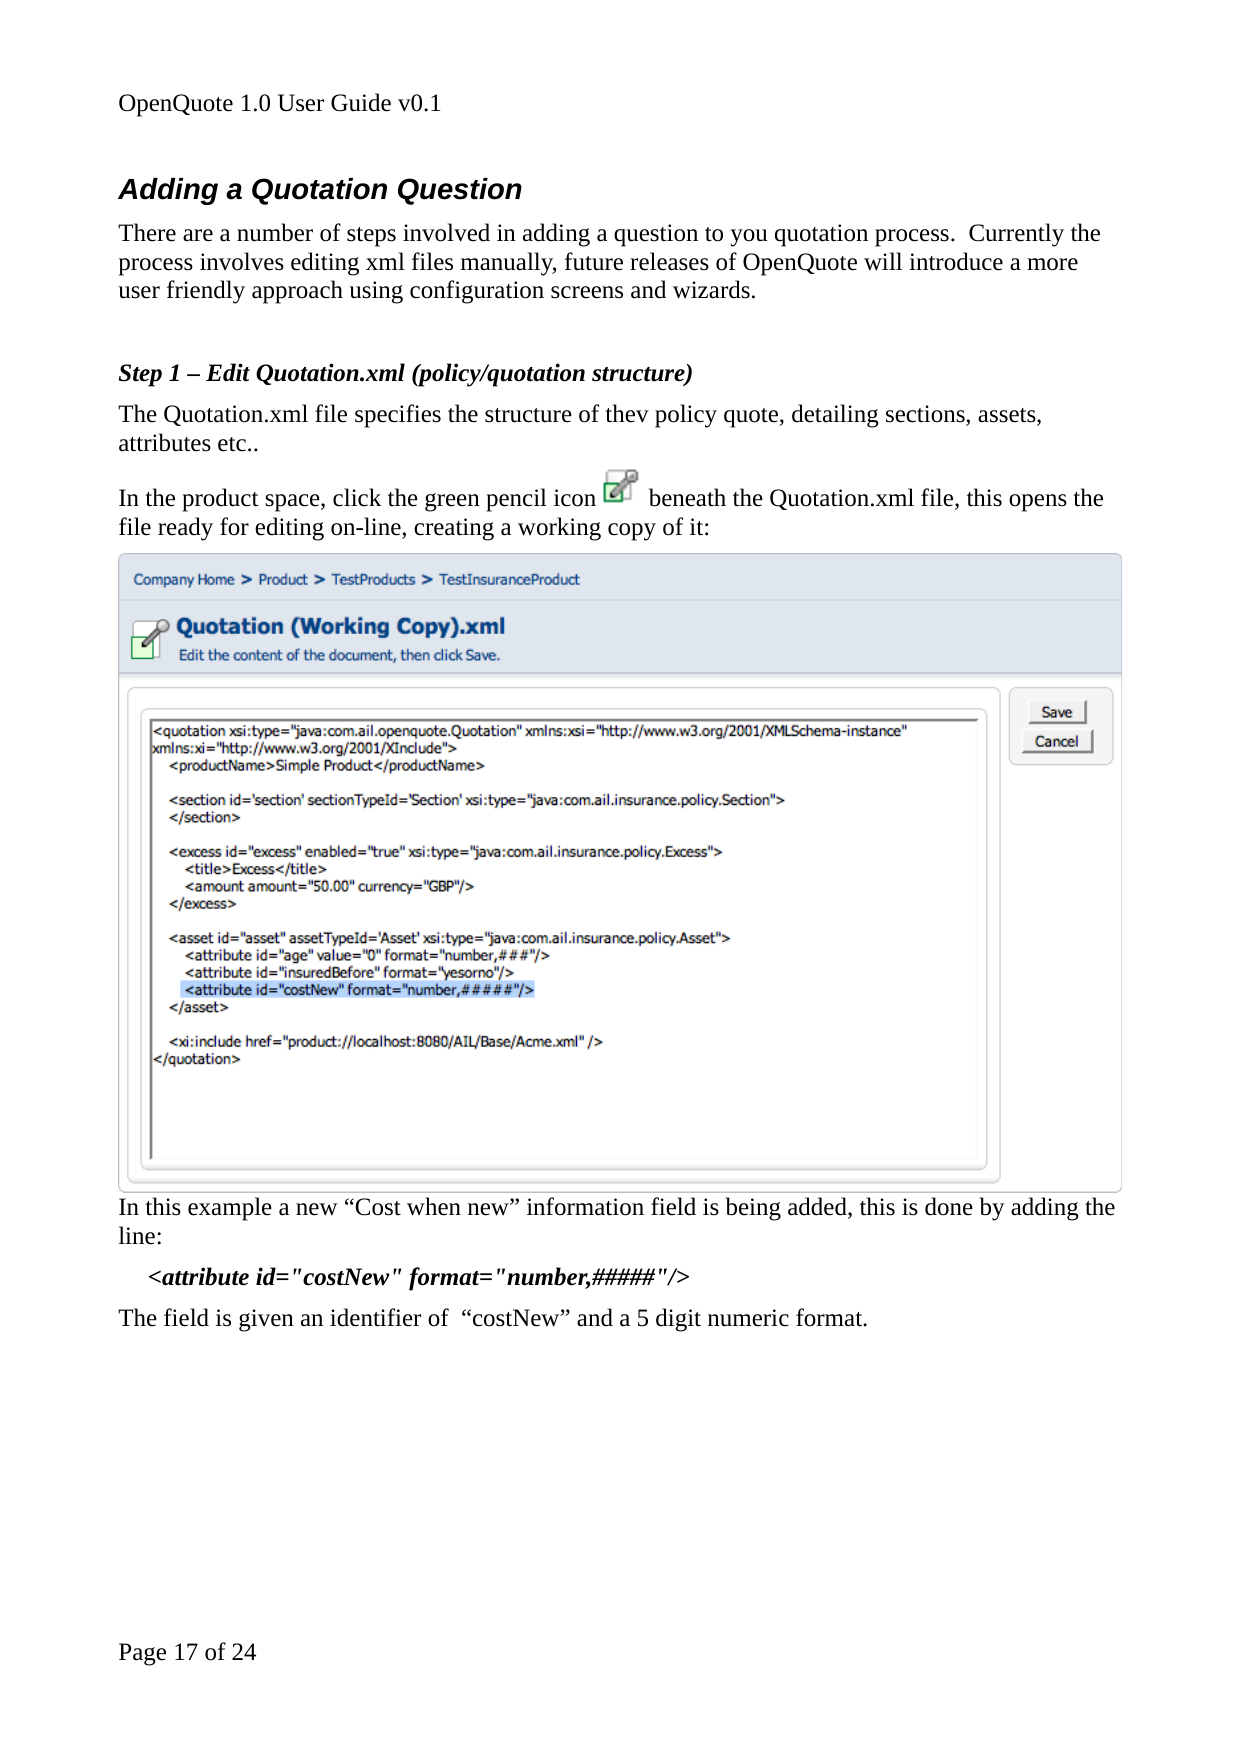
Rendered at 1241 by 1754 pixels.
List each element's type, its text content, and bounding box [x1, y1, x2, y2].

text <attribute id="costNew" format="number,#####"/> [148, 1262, 1122, 1291]
picture [602, 469, 643, 507]
text There are a number of steps involved in adding a question to you quotation process. Currently the process involves editing xml files manually, future releases of OpenQuote will introduce a more user friendly approach using configuration screens and wizards. [118, 218, 1122, 304]
text Step 1 – Edit Quotation.xml (policy/quotation structure) [118, 358, 1122, 387]
subtitle Adding a Quotation Question [118, 172, 1122, 205]
text The field is given an identifier of “costNew” and a 5 digit numeric format. [118, 1303, 1122, 1332]
text In the product space, click the green pencil icon beneath the Quotation.xml file, this opens the file ready for editing on-line, creating a working copy of it: [118, 469, 1122, 541]
text In this example a new “Cost when new” information field is being added, this is done by adding the line: [118, 1193, 1122, 1250]
picture [118, 553, 1123, 1193]
text The Quotation.xml file specifies the structure of thev policy quote, detailing sections, assets, attributes etc.. [118, 399, 1122, 457]
